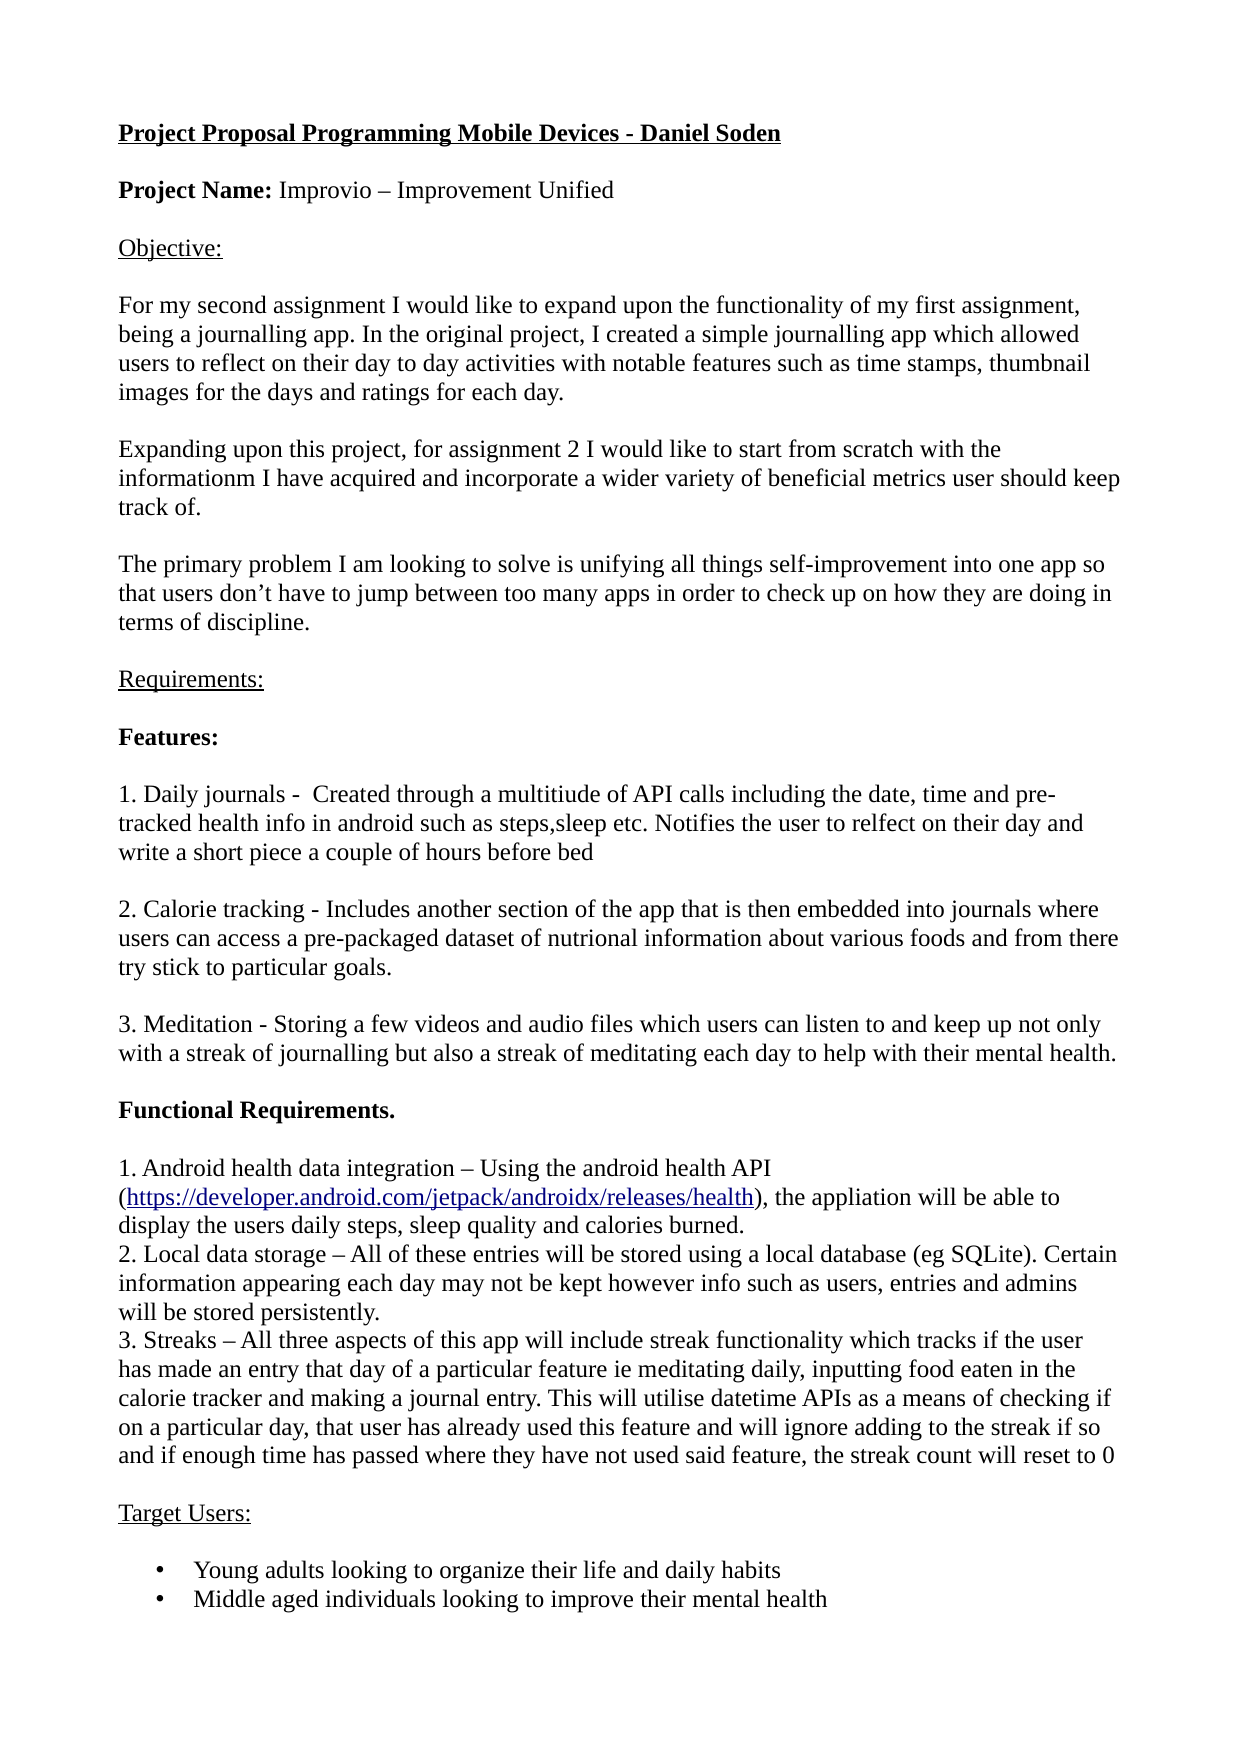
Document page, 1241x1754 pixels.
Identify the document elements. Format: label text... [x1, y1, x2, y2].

text Objective: [118, 233, 1122, 262]
text The primary problem I am looking to solve is unifying all things self-improvement into one app so that users don’t have to jump between too many apps in order to check up on how they are doing in terms of discipline. [118, 549, 1122, 636]
text Target Users: [118, 1498, 1122, 1527]
text Expanding upon this project, for assignment 2 I would like to start from scratch with the informationm I have acquired and incorporate a wider variety of beneficial metrics user should keep track of. [118, 434, 1122, 521]
text Functional Requirements. [118, 1096, 1122, 1124]
text 3. Streaks – All three aspects of this app will include streak functionality which tracks if the user has made an entry that day of a particular feature ie meditating daily, inputting food eaten in the calorie tracker and making a journal entry. This will utilise datetime APIs as a means of checking if on a particular day, that user has already used this feature and will ignore adding to the streak if so and if enough time has passed where they have not used said feature, the streak count will reset to 0 [118, 1326, 1122, 1469]
text Requirements: [118, 664, 1122, 693]
text 2. Local data storage – All of these entries will be stored using a local database (eg SQLite). Certain information appearing each day may not be kept however info such as users, entries and admins will be stored persistently. [118, 1239, 1122, 1326]
list Middle aged individuals looking to improve their mental health [156, 1584, 1122, 1613]
text Project Name: Improvio – Improvement Unified [118, 176, 1122, 204]
text Features: [118, 722, 1122, 751]
text 1. Android health data integration – Using the android health API (https://developer.android.com/jetpack/androidx/releases/health), the appliation will be able to display the users daily steps, sleep quality and calories burned. [118, 1153, 1122, 1239]
text 2. Calorie tracking - Includes another section of the app that is then embedded into journals where users can access a pre-packaged dataset of nutrional information about various foods and from there try stick to particular goals. [118, 894, 1122, 981]
list Young adults looking to organize their life and daily habits [156, 1556, 1122, 1584]
text 1. Daily journals - Created through a multitiude of API calls including the date, time and pre-tracked health info in android such as steps,sleep etc. Notifies the user to relfect on their day and write a short piece a couple of hours before bed [118, 779, 1122, 866]
text Project Proposal Programming Mobile Devices - Daniel Soden [118, 118, 1122, 147]
text 3. Meditation - Storing a few videos and audio files which users can listen to and keep up not only with a streak of journalling but also a streak of meditating each day to help with their mental health. [118, 1009, 1122, 1067]
text For my second assignment I would like to expand upon the functionality of my first assignment, being a journalling app. In the original project, I created a simple journalling app which allowed users to reflect on their day to day activities with notable features such as time stamps, thumbnail images for the days and ratings for each day. [118, 291, 1122, 406]
